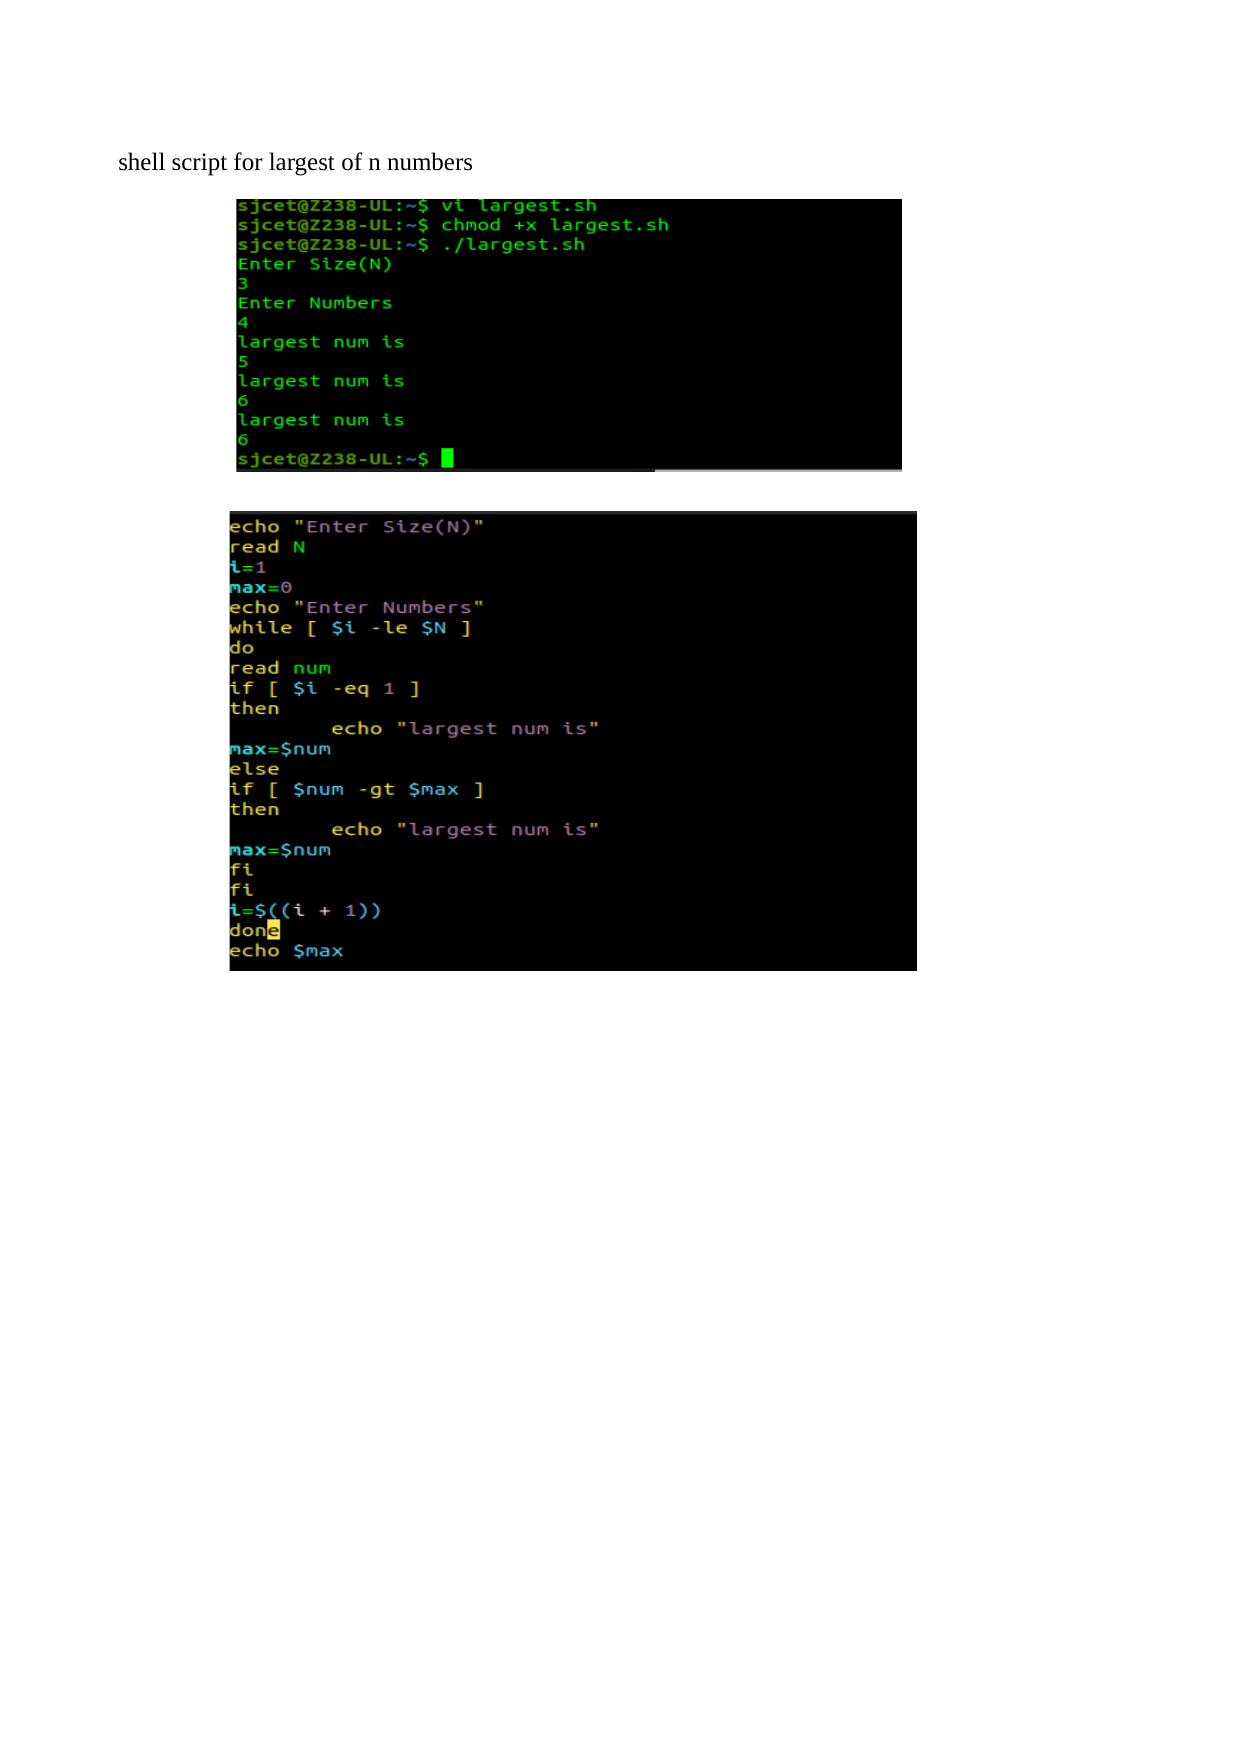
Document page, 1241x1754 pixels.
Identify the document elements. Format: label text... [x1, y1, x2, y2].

text shell script for largest of n numbers [118, 147, 1122, 176]
picture [229, 511, 917, 971]
picture [236, 199, 902, 472]
